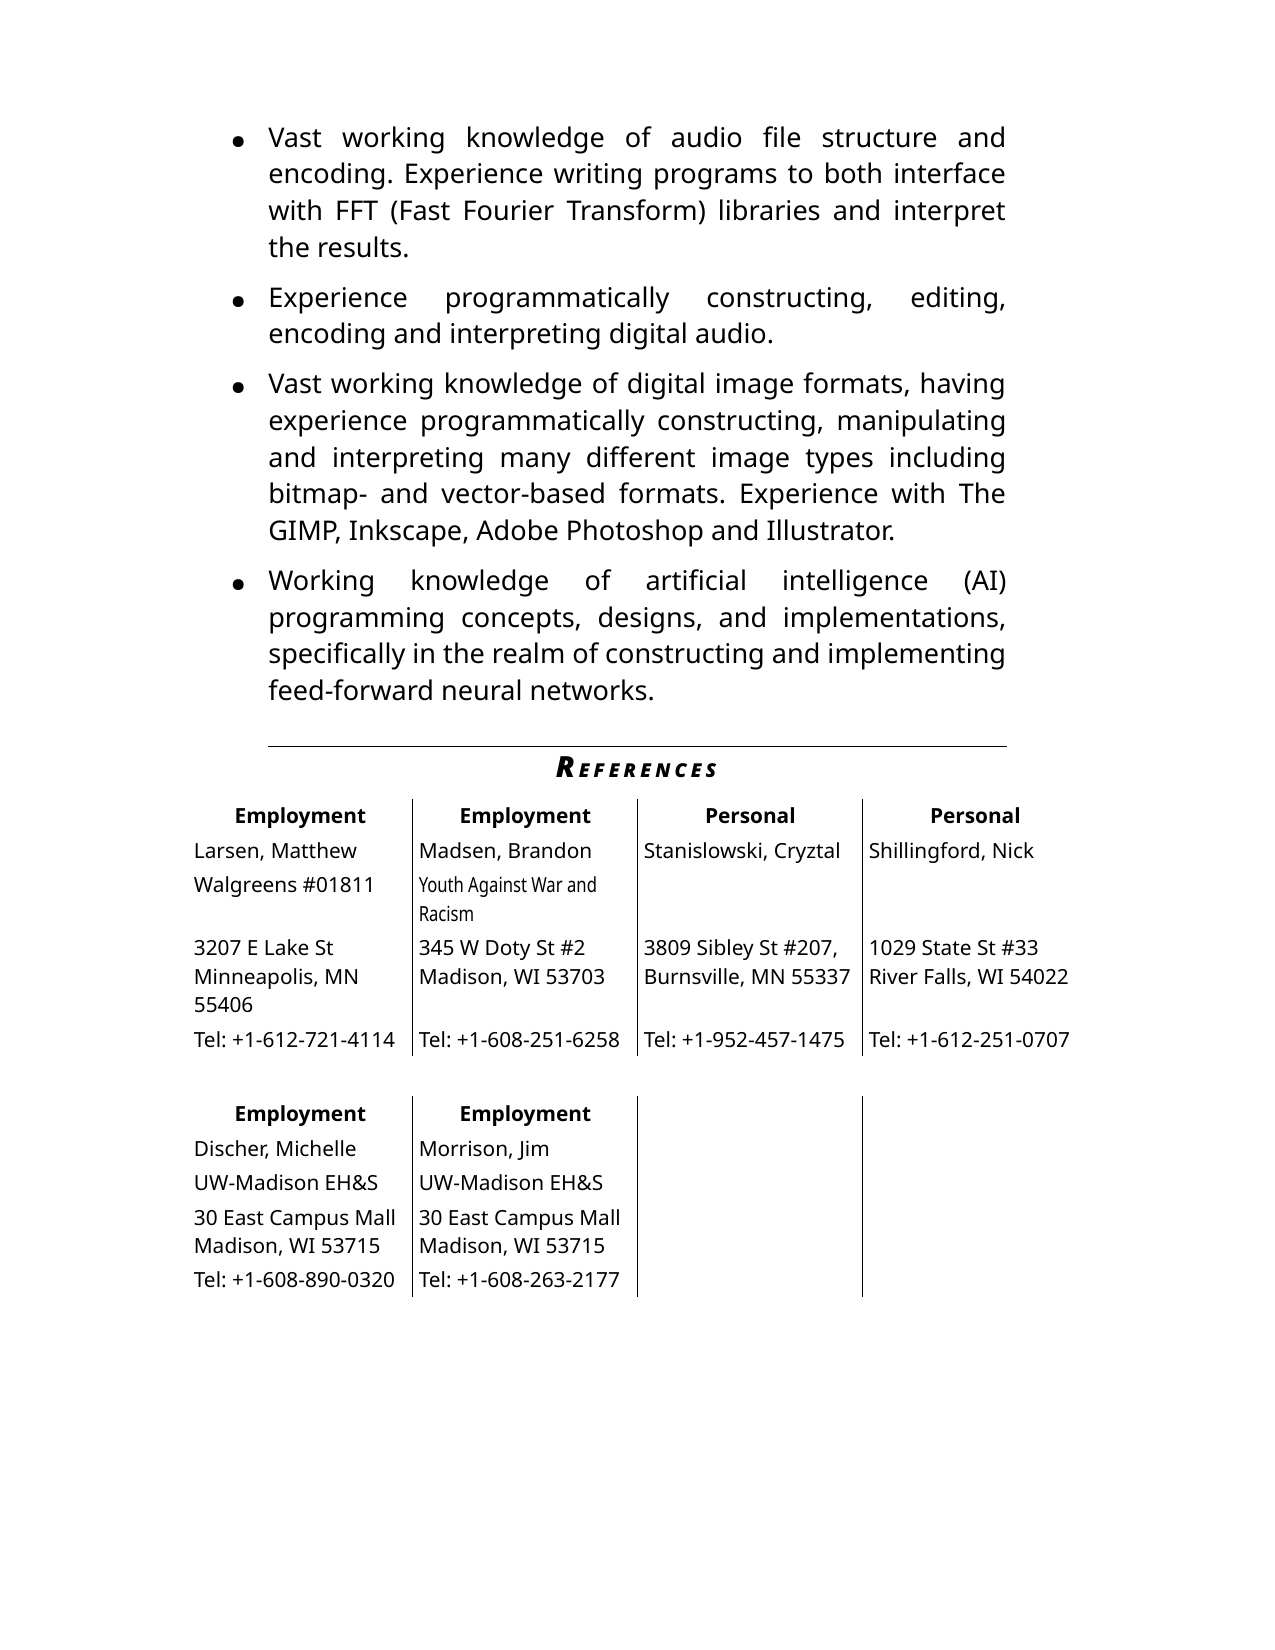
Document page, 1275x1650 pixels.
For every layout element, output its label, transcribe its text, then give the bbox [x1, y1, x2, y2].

table_cell Walgreens #01811 [188, 868, 412, 931]
table_cell [638, 1096, 862, 1131]
table_cell [638, 1263, 862, 1297]
table_cell [638, 1131, 862, 1165]
list Working knowledge of artificial intelligence (AI) programming concepts, designs, and implementations, specifically in the realm of constructing and implementing feed-forward neural networks. [231, 561, 1007, 709]
table_cell Tel: +1-952-457-1475 [638, 1022, 862, 1056]
table_cell [863, 1200, 1088, 1263]
list Vast working knowledge of digital image formats, having experience programmatically constructing, manipulating and interpreting many different image types including bitmap- and vector-based formats. Experience with The GIMP, Inkscape, Adobe Photoshop and Illustrator. [231, 364, 1007, 549]
table_cell [638, 1165, 862, 1200]
table_cell [863, 1096, 1088, 1131]
table_cell Madsen, Brandon [413, 833, 637, 868]
table_cell [863, 1131, 1088, 1165]
table_header Employment [413, 799, 637, 833]
table_cell 3207 E Lake St Minneapolis, MN 55406 [188, 931, 412, 1022]
table_cell Employment [188, 1096, 412, 1131]
list Vast working knowledge of audio file structure and encoding. Experience writing programs to both interface with FFT (Fast Fourier Transform) libraries and interpret the results. [231, 118, 1007, 266]
table_cell Stanislowski, Cryztal [638, 833, 862, 868]
table_cell UW-Madison EH&S [413, 1165, 637, 1200]
table_cell Shillingford, Nick [863, 833, 1088, 868]
table_cell 30 East Campus Mall Madison, WI 53715 [188, 1200, 412, 1263]
table_header Personal [863, 799, 1088, 833]
table_cell 30 East Campus Mall Madison, WI 53715 [413, 1200, 637, 1263]
table_cell 345 W Doty St #2 Madison, WI 53703 [413, 931, 637, 1022]
table_cell [188, 1056, 1088, 1096]
table_cell Morrison, Jim [413, 1131, 637, 1165]
table_cell [863, 1165, 1088, 1200]
table_cell Employment [413, 1096, 637, 1131]
table_cell Tel: +1-608-263-2177 [413, 1263, 637, 1297]
table_header Personal [638, 799, 862, 833]
table_cell Tel: +1-608-890-0320 [188, 1263, 412, 1297]
table_cell [863, 1263, 1088, 1297]
table_cell [638, 1200, 862, 1263]
table_cell Larsen, Matthew [188, 833, 412, 868]
subtitle References [268, 747, 1007, 786]
table_cell Discher, Michelle [188, 1131, 412, 1165]
table_cell [638, 868, 862, 931]
table_cell Tel: +1-612-251-0707 [863, 1022, 1088, 1056]
table_header Employment [188, 799, 412, 833]
table_cell Youth Against War and Racism [413, 868, 637, 931]
list Experience programmatically constructing, editing, encoding and interpreting digital audio. [231, 278, 1007, 352]
table_cell 3809 Sibley St #207, Burnsville, MN 55337 [638, 931, 862, 1022]
table_cell Tel: +1-608-251-6258 [413, 1022, 637, 1056]
table_cell 1029 State St #33 River Falls, WI 54022 [863, 931, 1088, 1022]
table_cell Tel: +1-612-721-4114 [188, 1022, 412, 1056]
table_cell [863, 868, 1088, 931]
table_cell UW-Madison EH&S [188, 1165, 412, 1200]
